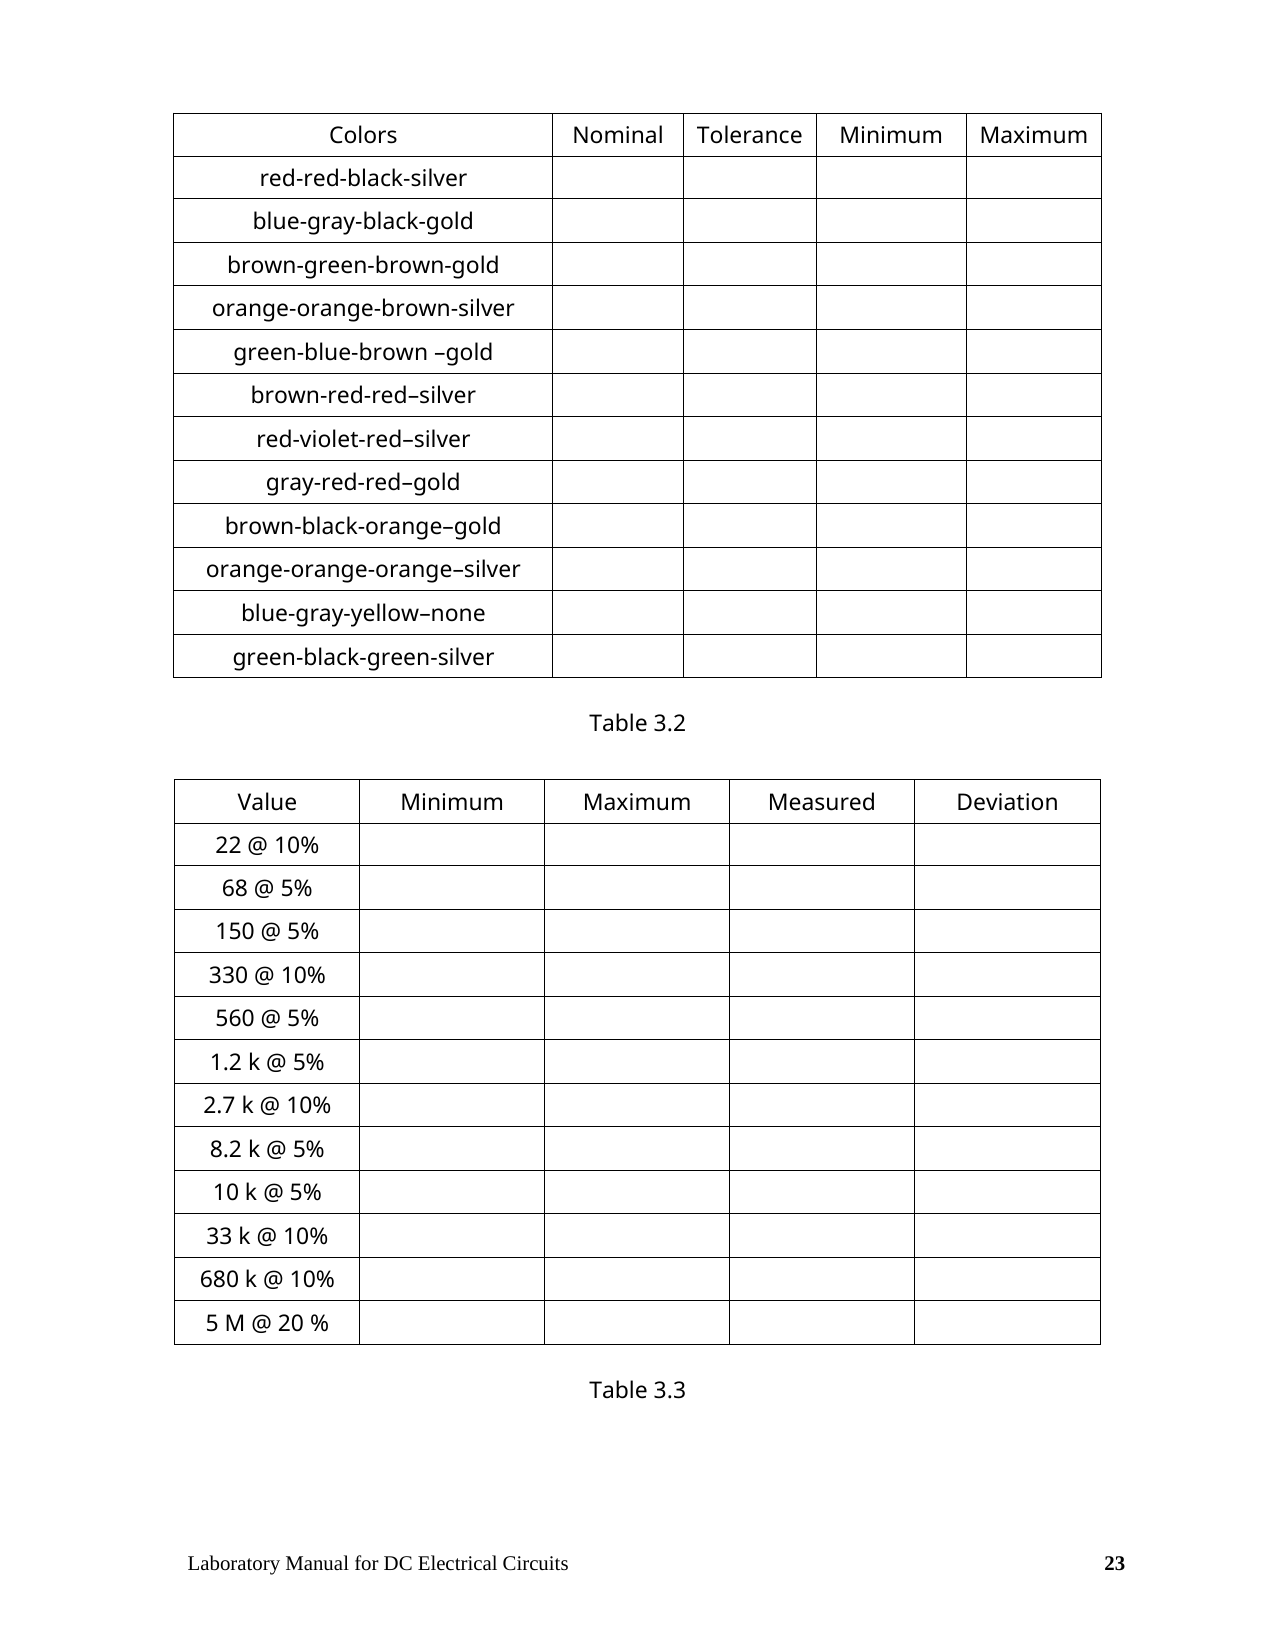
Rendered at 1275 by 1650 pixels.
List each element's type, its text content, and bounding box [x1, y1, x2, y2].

table_cell [730, 1301, 914, 1344]
table_cell [360, 1084, 544, 1126]
table_cell 22 @ 10% [175, 824, 359, 865]
table_cell [730, 1127, 914, 1170]
table_cell [545, 1301, 729, 1344]
table_cell [817, 548, 966, 590]
table_cell [553, 504, 683, 547]
table_cell [967, 417, 1101, 459]
table_header Tolerance [684, 114, 816, 156]
table_cell 8.2 k @ 5% [175, 1127, 359, 1170]
table_cell [915, 1171, 1100, 1213]
table_cell 2.7 k @ 10% [175, 1084, 359, 1126]
table_cell red-red-black-silver [174, 157, 552, 198]
table_cell [730, 1258, 914, 1300]
table_cell [553, 591, 683, 634]
table_cell [545, 1040, 729, 1083]
table_cell [730, 866, 914, 908]
table_cell [684, 635, 816, 677]
table_cell [684, 461, 816, 503]
table_cell [553, 461, 683, 503]
table_cell [817, 199, 966, 242]
table_cell [730, 1214, 914, 1257]
table_cell [545, 866, 729, 908]
text Table 3.2 [150, 707, 1125, 738]
table_cell [553, 548, 683, 590]
table_cell 150 @ 5% [175, 910, 359, 952]
table_cell [684, 548, 816, 590]
table_cell [817, 504, 966, 547]
table_cell [545, 1171, 729, 1213]
table_cell [915, 866, 1100, 908]
table_cell green-blue-brown –gold [174, 330, 552, 372]
table_cell [967, 635, 1101, 677]
table_cell 560 @ 5% [175, 997, 359, 1039]
table_cell [967, 330, 1101, 372]
table_cell [360, 1127, 544, 1170]
table_cell [967, 504, 1101, 547]
table_cell [545, 910, 729, 952]
text Table 3.3 [150, 1374, 1125, 1405]
table_header Value [175, 780, 359, 823]
table_cell [545, 997, 729, 1039]
table_cell [915, 1214, 1100, 1257]
table_cell [684, 330, 816, 372]
table_cell [967, 243, 1101, 285]
table_cell [915, 910, 1100, 952]
table_cell [684, 199, 816, 242]
table_cell [360, 1301, 544, 1344]
table_header Minimum [817, 114, 966, 156]
table_cell [684, 417, 816, 459]
table_cell 5 M @ 20 % [175, 1301, 359, 1344]
table_header Maximum [545, 780, 729, 823]
table_cell [967, 199, 1101, 242]
table_cell [553, 243, 683, 285]
table_cell red-violet-red–silver [174, 417, 552, 459]
table_cell [817, 157, 966, 198]
table_cell [915, 953, 1100, 996]
table_cell [684, 243, 816, 285]
table_cell [915, 1084, 1100, 1126]
table_cell [967, 157, 1101, 198]
table_cell [915, 997, 1100, 1039]
table_cell [730, 997, 914, 1039]
table_cell [967, 286, 1101, 329]
table_cell [360, 1040, 544, 1083]
table_cell [553, 157, 683, 198]
table_cell [545, 953, 729, 996]
table_cell [967, 374, 1101, 416]
table_cell [545, 1258, 729, 1300]
table_cell green-black-green-silver [174, 635, 552, 677]
table_cell orange-orange-orange–silver [174, 548, 552, 590]
table_cell [817, 417, 966, 459]
table_cell [360, 866, 544, 908]
table_header Maximum [967, 114, 1101, 156]
table_cell 680 k @ 10% [175, 1258, 359, 1300]
table_cell [545, 1127, 729, 1170]
table_cell [360, 824, 544, 865]
table_cell [730, 910, 914, 952]
table_cell [545, 1214, 729, 1257]
table_cell [553, 286, 683, 329]
table_cell [553, 199, 683, 242]
table_cell 330 @ 10% [175, 953, 359, 996]
table_cell 68 @ 5% [175, 866, 359, 908]
table_cell [730, 1171, 914, 1213]
table_header Minimum [360, 780, 544, 823]
table_cell [915, 1040, 1100, 1083]
table_cell [360, 1214, 544, 1257]
table_cell [915, 1258, 1100, 1300]
table_cell [553, 635, 683, 677]
table_cell [545, 824, 729, 865]
table_cell [730, 824, 914, 865]
table_cell [730, 1084, 914, 1126]
table_cell orange-orange-brown-silver [174, 286, 552, 329]
table_cell [684, 374, 816, 416]
table_cell [817, 635, 966, 677]
table_cell [730, 953, 914, 996]
table_cell [817, 461, 966, 503]
table_cell [684, 157, 816, 198]
table_cell [967, 591, 1101, 634]
table_cell [967, 548, 1101, 590]
table_cell [684, 504, 816, 547]
table_header Colors [174, 114, 552, 156]
table_cell 33 k @ 10% [175, 1214, 359, 1257]
table_cell [730, 1040, 914, 1083]
table_cell [553, 330, 683, 372]
table_cell [817, 591, 966, 634]
table_cell blue-gray-yellow–none [174, 591, 552, 634]
table_cell brown-black-orange–gold [174, 504, 552, 547]
table_cell [817, 330, 966, 372]
table_cell 1.2 k @ 5% [175, 1040, 359, 1083]
table_cell blue-gray-black-gold [174, 199, 552, 242]
table_cell [967, 461, 1101, 503]
table_cell brown-red-red–silver [174, 374, 552, 416]
table_cell [915, 1127, 1100, 1170]
table_cell [360, 953, 544, 996]
table_cell brown-green-brown-gold [174, 243, 552, 285]
table_cell gray-red-red–gold [174, 461, 552, 503]
table_cell [553, 374, 683, 416]
table_cell [684, 286, 816, 329]
table_cell [360, 910, 544, 952]
table_cell [360, 1258, 544, 1300]
table_cell [915, 824, 1100, 865]
table_header Nominal [553, 114, 683, 156]
table_cell [360, 997, 544, 1039]
table_cell [915, 1301, 1100, 1344]
table_header Deviation [915, 780, 1100, 823]
table_cell [817, 374, 966, 416]
table_cell [817, 286, 966, 329]
table_cell [684, 591, 816, 634]
table_cell [817, 243, 966, 285]
table_cell [545, 1084, 729, 1126]
table_cell [360, 1171, 544, 1213]
table_cell 10 k @ 5% [175, 1171, 359, 1213]
table_cell [553, 417, 683, 459]
table_header Measured [730, 780, 914, 823]
